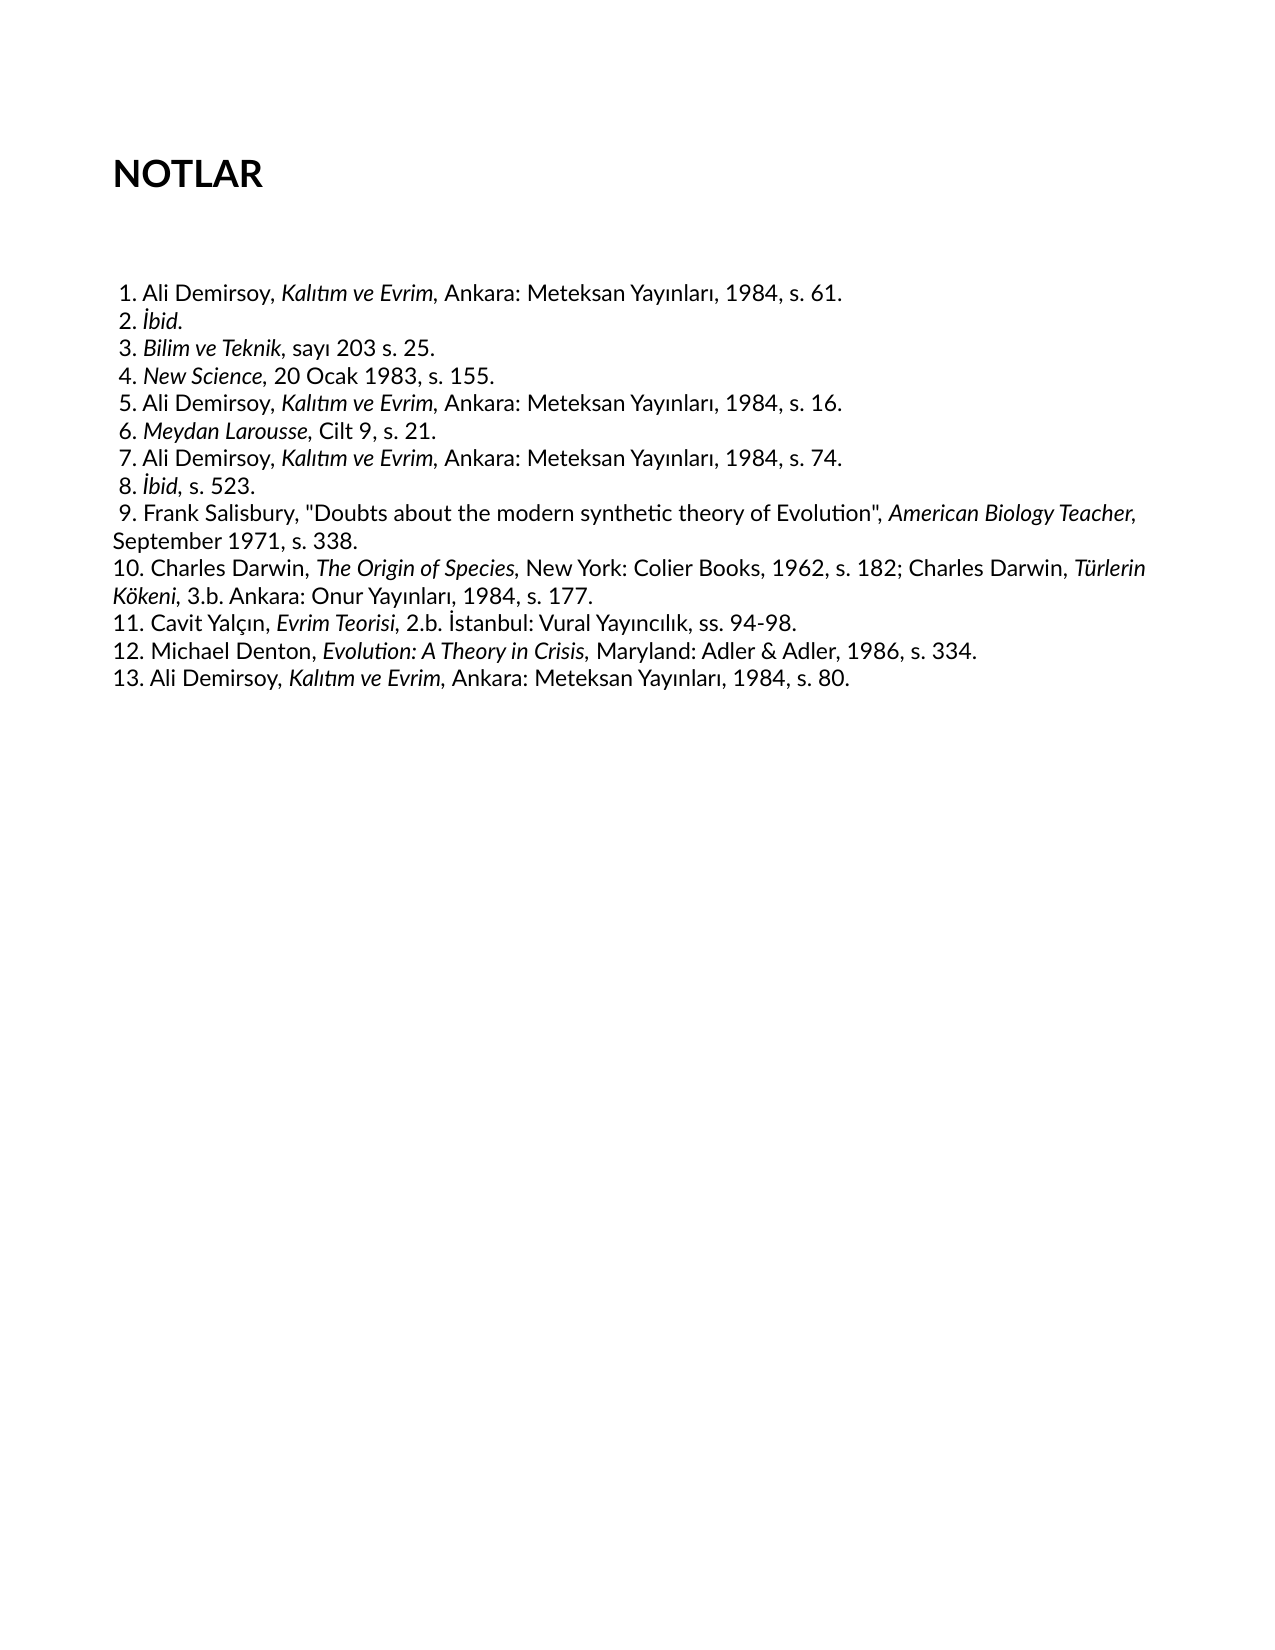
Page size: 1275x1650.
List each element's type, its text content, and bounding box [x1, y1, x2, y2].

text 10. Charles Darwin, The Origin of Species, New York: Colier Books, 1962, s. 182; Charles Darwin, Türlerin Kökeni, 3.b. Ankara: Onur Yayınları, 1984, s. 177. [112, 554, 1162, 609]
text 6. Meydan Larousse, Cilt 9, s. 21. [112, 417, 1162, 444]
text 11. Cavit Yalçın, Evrim Teorisi, 2.b. İstanbul: Vural Yayıncılık, ss. 94-98. [112, 609, 1162, 637]
text 12. Michael Denton, Evolution: A Theory in Crisis, Maryland: Adler & Adler, 1986, s. 334. [112, 637, 1162, 664]
text 7. Ali Demirsoy, Kalıtım ve Evrim, Ankara: Meteksan Yayınları, 1984, s. 74. [112, 444, 1162, 472]
text 1. Ali Demirsoy, Kalıtım ve Evrim, Ankara: Meteksan Yayınları, 1984, s. 61. [112, 279, 1162, 307]
text NOTLAR [112, 150, 1162, 195]
text 4. New Science, 20 Ocak 1983, s. 155. [112, 362, 1162, 389]
text 5. Ali Demirsoy, Kalıtım ve Evrim, Ankara: Meteksan Yayınları, 1984, s. 16. [112, 389, 1162, 417]
text 3. Bilim ve Teknik, sayı 203 s. 25. [112, 334, 1162, 362]
text 2. İbid. [112, 307, 1162, 334]
text 9. Frank Salisbury, "Doubts about the modern synthetic theory of Evolution", American Biology Teacher, September 1971, s. 338. [112, 499, 1162, 554]
text 8. İbid, s. 523. [112, 472, 1162, 499]
text 13. Ali Demirsoy, Kalıtım ve Evrim, Ankara: Meteksan Yayınları, 1984, s. 80. [112, 664, 1162, 692]
